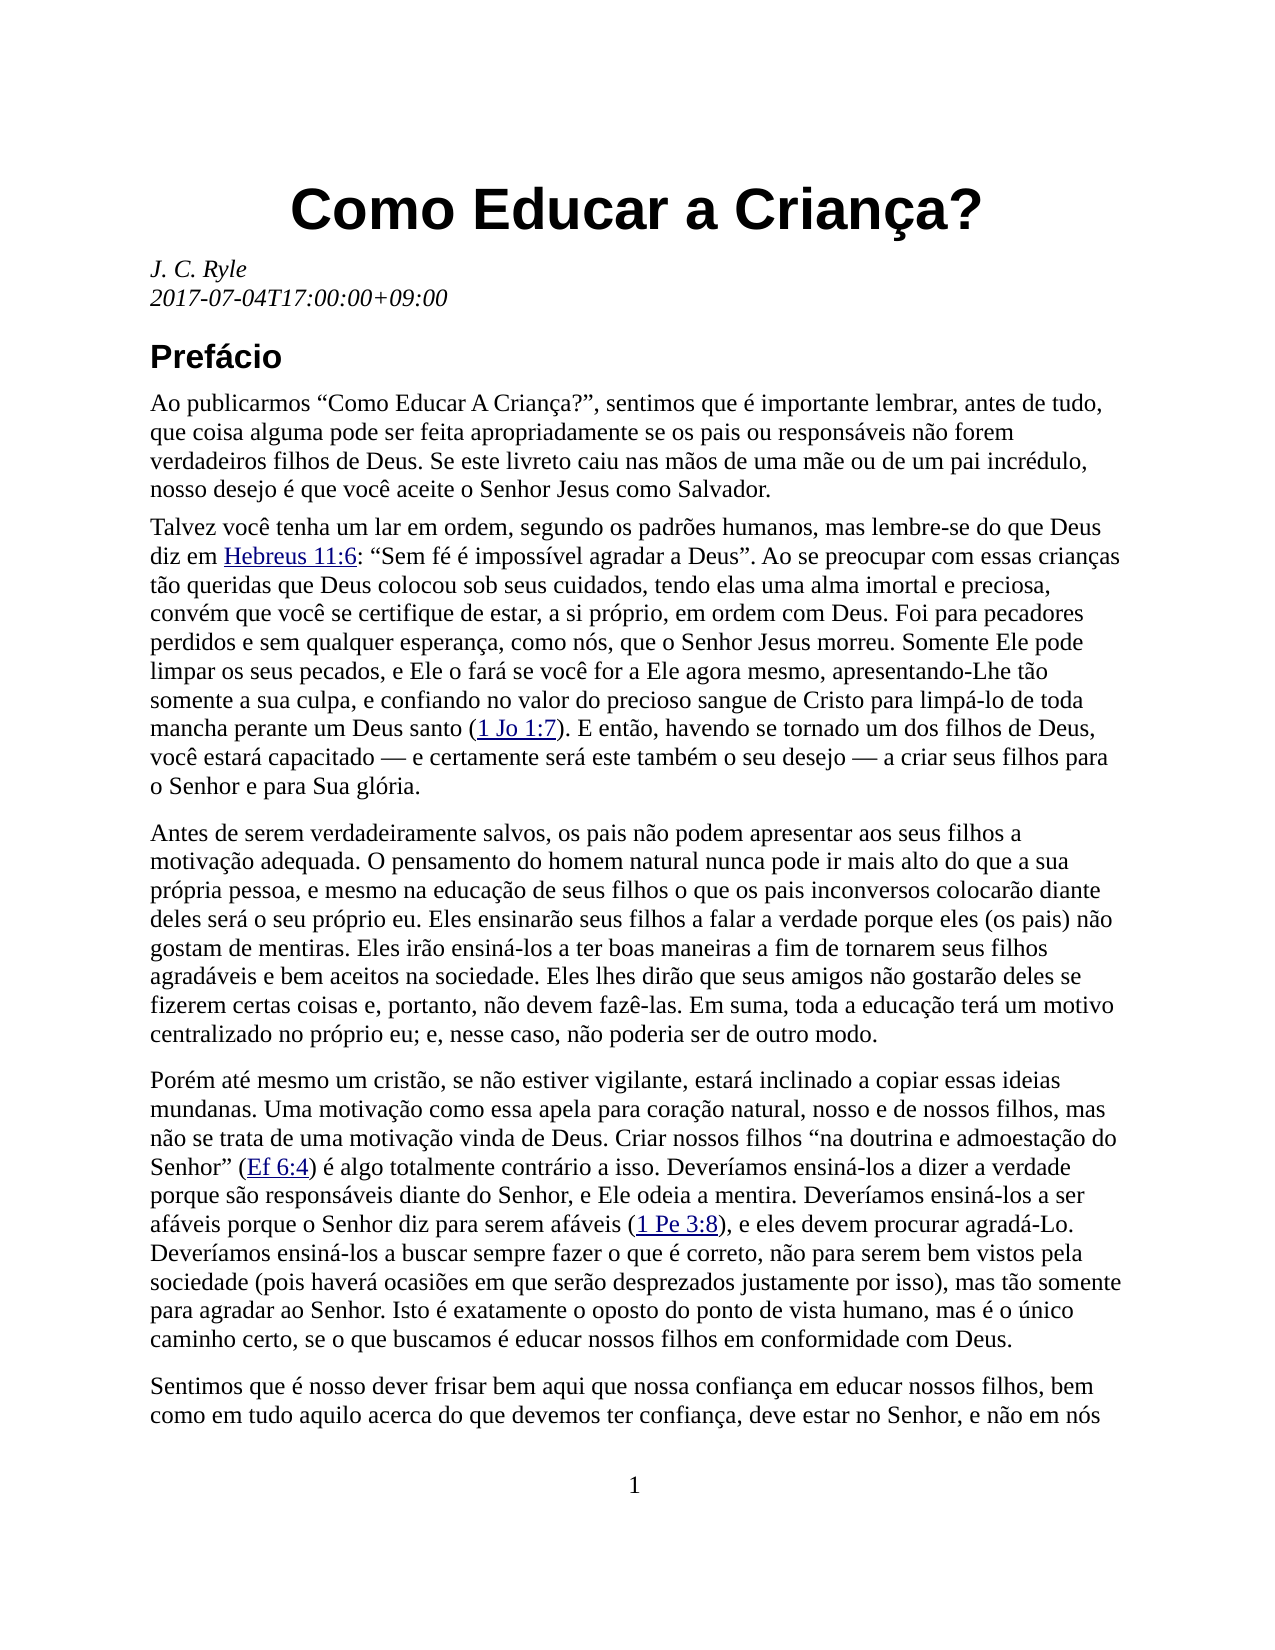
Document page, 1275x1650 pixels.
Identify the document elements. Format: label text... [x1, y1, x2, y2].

text Ao publicarmos “Como Educar A Criança?”, sentimos que é importante lembrar, antes de tudo, que coisa alguma pode ser feita apropriadamente se os pais ou responsáveis não forem verdadeiros filhos de Deus. Se este livreto caiu nas mãos de uma mãe ou de um pai incrédulo, nosso desejo é que você aceite o Senhor Jesus como Salvador. [150, 388, 1125, 503]
text Sentimos que é nosso dever frisar bem aqui que nossa confiança em educar nossos filhos, bem como em tudo aquilo acerca do que devemos ter confiança, deve estar no Senhor, e não em nós [150, 1371, 1125, 1428]
subtitle Prefácio [150, 337, 1125, 376]
text J. C. Ryle [150, 254, 1125, 283]
text 2017-07-04T17:00:00+09:00 [150, 283, 1125, 312]
text Talvez você tenha um lar em ordem, segundo os padrões humanos, mas lembre-se do que Deus diz em Hebreus 11:6: “Sem fé é impossível agradar a Deus”. Ao se preocupar com essas crianças tão queridas que Deus colocou sob seus cuidados, tendo elas uma alma imortal e preciosa, convém que você se certifique de estar, a si próprio, em ordem com Deus. Foi para pecadores perdidos e sem qualquer esperança, como nós, que o Senhor Jesus morreu. Somente Ele pode limpar os seus pecados, e Ele o fará se você for a Ele agora mesmo, apresentando-Lhe tão somente a sua culpa, e confiando no valor do precioso sangue de Cristo para limpá-lo de toda mancha perante um Deus santo (1 Jo 1:7). E então, havendo se tornado um dos filhos de Deus, você estará capacitado — e certamente será este também o seu desejo — a criar seus filhos para o Senhor e para Sua glória. [150, 512, 1125, 800]
title Como Educar a Criança? [150, 175, 1125, 242]
text Antes de serem verdadeiramente salvos, os pais não podem apresentar aos seus filhos a motivação adequada. O pensamento do homem natural nunca pode ir mais alto do que a sua própria pessoa, e mesmo na educação de seus filhos o que os pais inconversos colocarão diante deles será o seu próprio eu. Eles ensinarão seus filhos a falar a verdade porque eles (os pais) não gostam de mentiras. Eles irão ensiná-los a ter boas maneiras a fim de tornarem seus filhos agradáveis e bem aceitos na sociedade. Eles lhes dirão que seus amigos não gostarão deles se fizerem certas coisas e, portanto, não devem fazê-las. Em suma, toda a educação terá um motivo centralizado no próprio eu; e, nesse caso, não poderia ser de outro modo. [150, 818, 1125, 1048]
text Porém até mesmo um cristão, se não estiver vigilante, estará inclinado a copiar essas ideias mundanas. Uma motivação como essa apela para coração natural, nosso e de nossos filhos, mas não se trata de uma motivação vinda de Deus. Criar nossos filhos “na doutrina e admoestação do Senhor” (Ef 6:4) é algo totalmente contrário a isso. Deveríamos ensiná-los a dizer a verdade porque são responsáveis diante do Senhor, e Ele odeia a mentira. Deveríamos ensiná-los a ser afáveis porque o Senhor diz para serem afáveis (1 Pe 3:8), e eles devem procurar agradá-Lo. Deveríamos ensiná-los a buscar sempre fazer o que é correto, não para serem bem vistos pela sociedade (pois haverá ocasiões em que serão desprezados justamente por isso), mas tão somente para agradar ao Senhor. Isto é exatamente o oposto do ponto de vista humano, mas é o único caminho certo, se o que buscamos é educar nossos filhos em conformidade com Deus. [150, 1066, 1125, 1353]
